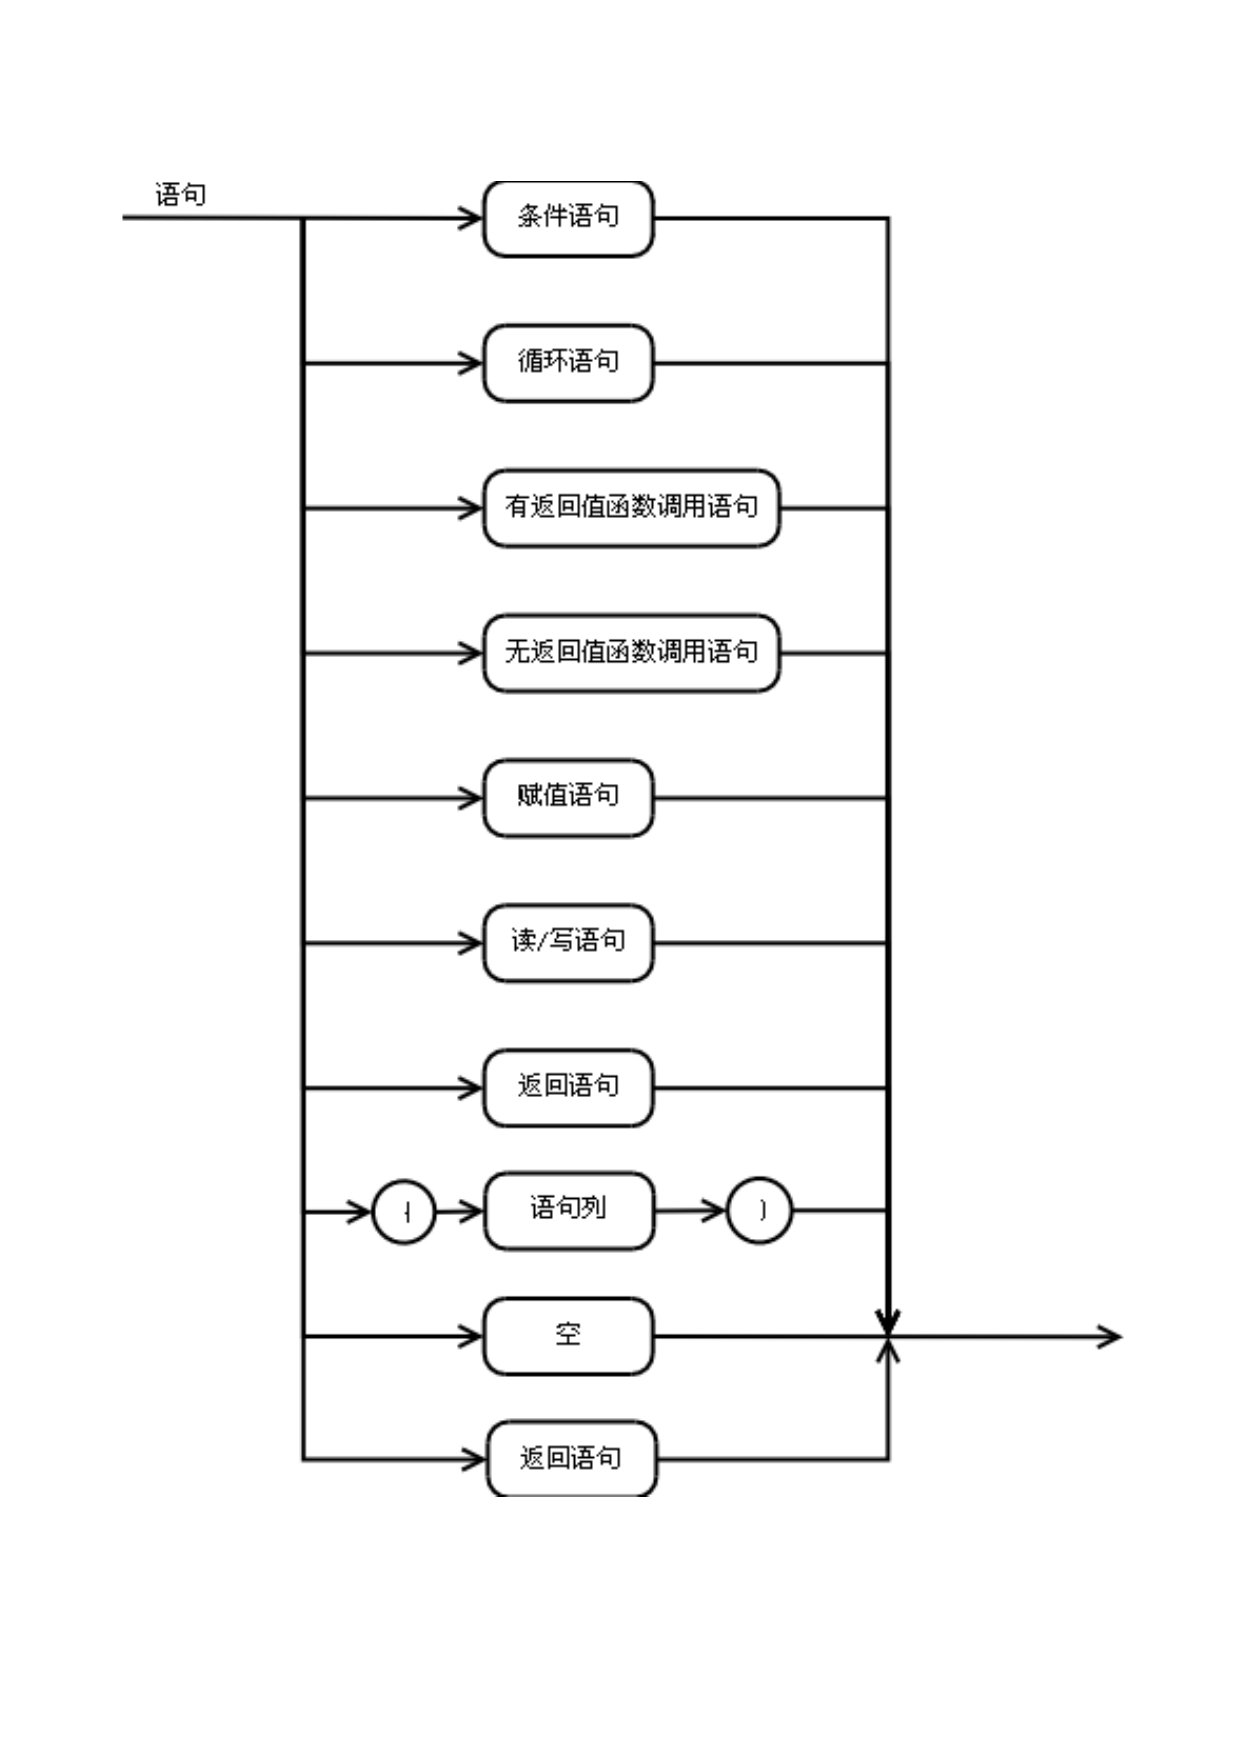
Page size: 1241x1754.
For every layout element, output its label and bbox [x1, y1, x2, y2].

picture [121, 181, 1126, 1497]
